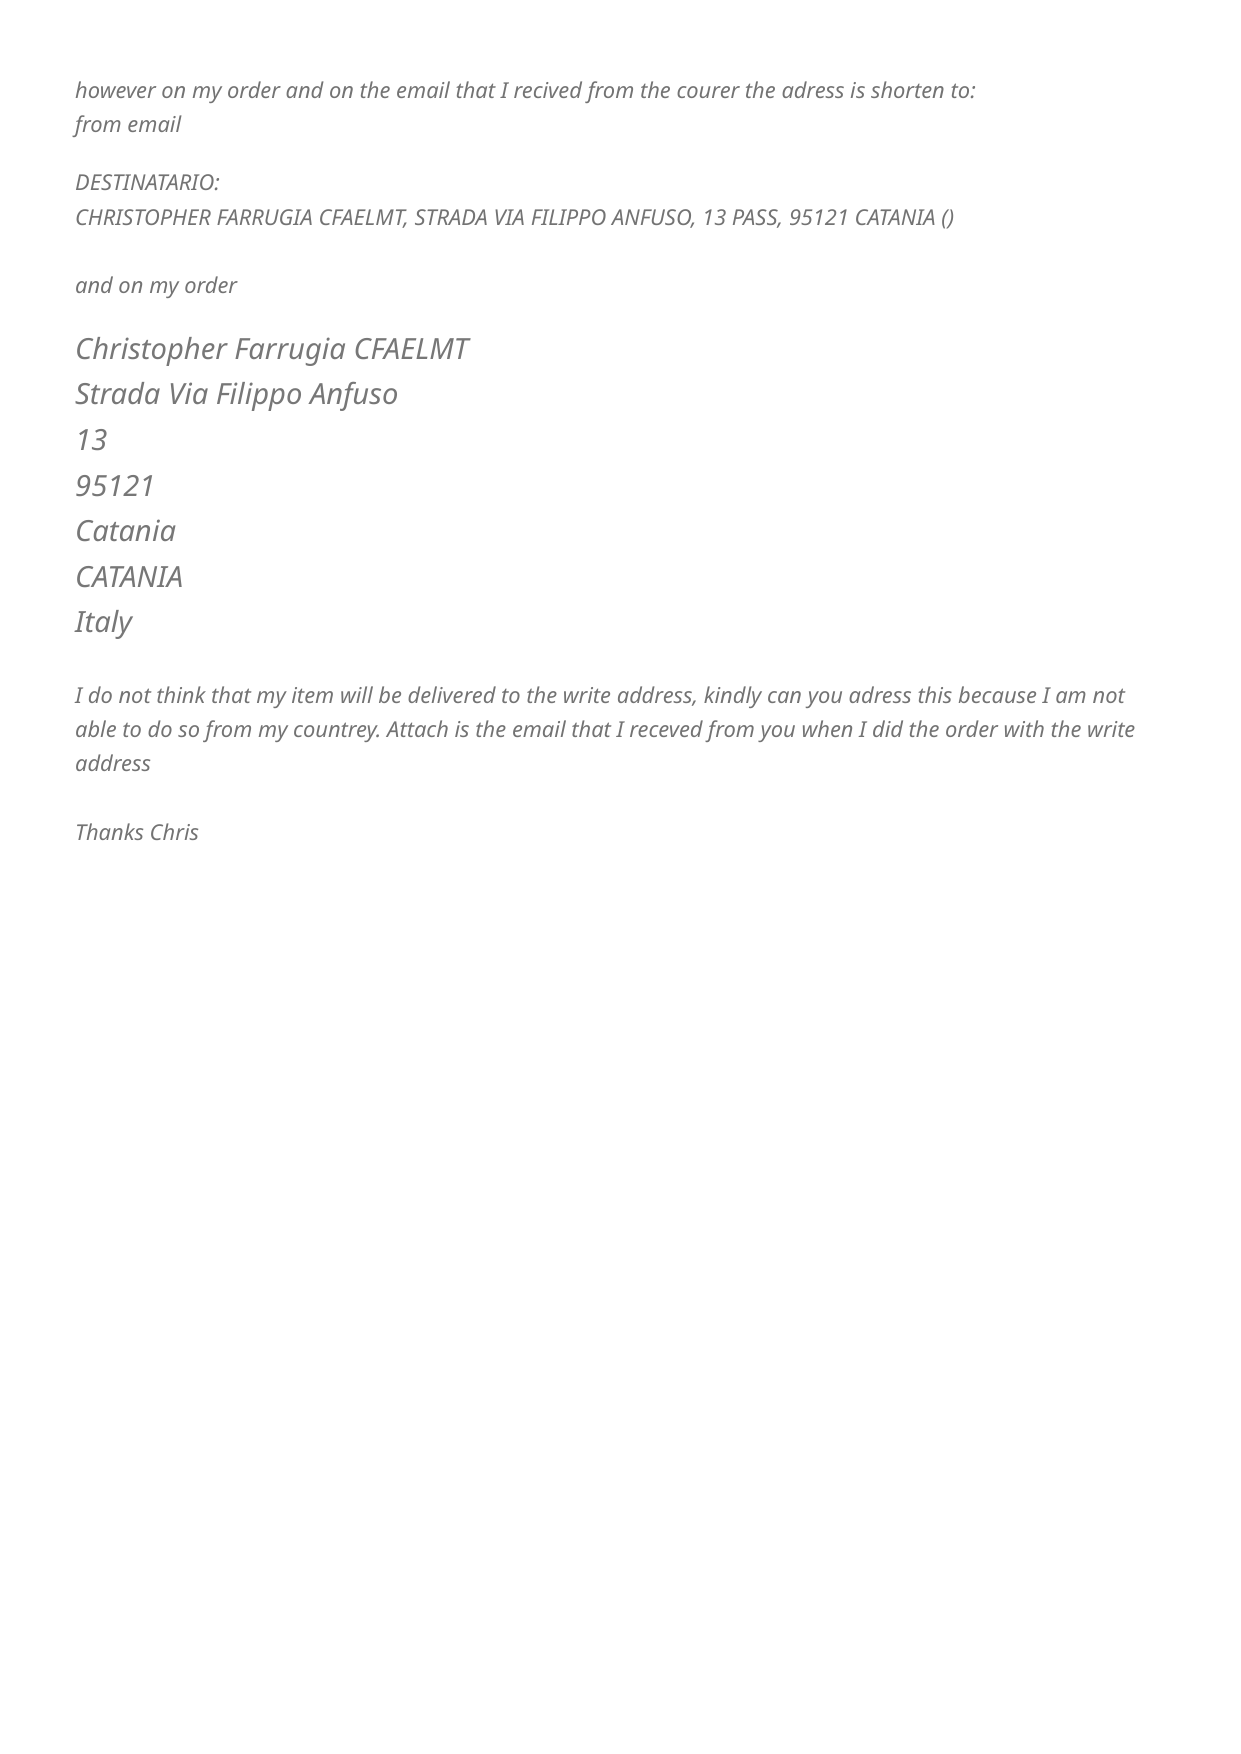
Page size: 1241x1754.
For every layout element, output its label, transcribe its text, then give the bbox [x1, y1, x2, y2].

text Christopher Farrugia CFAELMT Strada Via Filippo Anfuso 13 95121 Catania CATANIA Italy I do not think that my item will be delivered to the write address, kindly can you adress this because I am not able to do so from my countrey. Attach is the email that I receved from you when I did the order with the write address Thanks Chris [75, 328, 1165, 846]
text Destinatario: CHRISTOPHER FARRUGIA CFAELMT, STRADA VIA FILIPPO ANFUSO, 13 PASS, 95121 CATANIA () and on my order [75, 167, 1165, 299]
text however on my order and on the email that I recived from the courer the adress is shorten to: from email [75, 75, 1165, 139]
